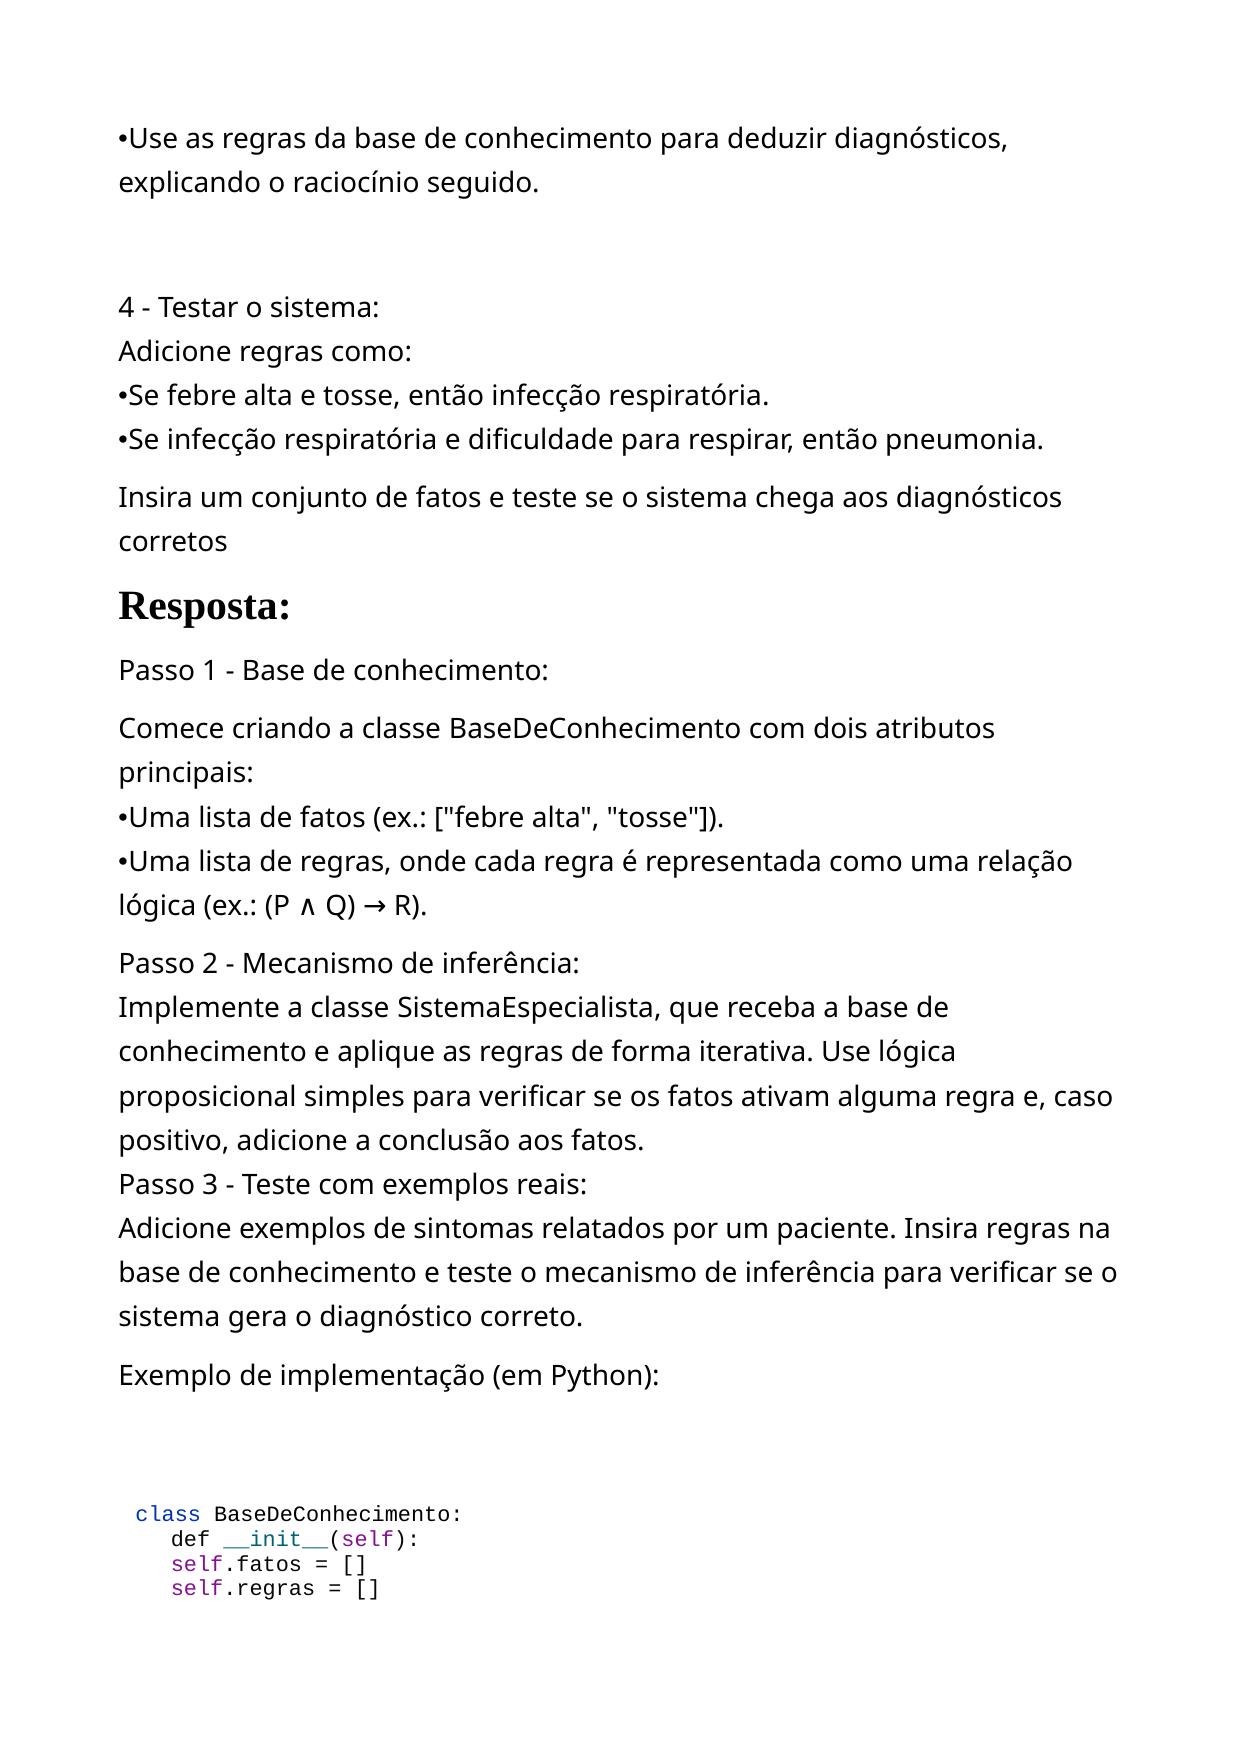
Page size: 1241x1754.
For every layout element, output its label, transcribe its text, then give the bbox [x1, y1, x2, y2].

text Passo 3 - Teste com exemplos reais: [118, 1164, 1122, 1202]
text Passo 1 - Base de conhecimento: [118, 650, 1122, 688]
text 4 - Testar o sistema: [118, 287, 1122, 325]
text class BaseDeConhecimento: def __init__(self): self.fatos = [] self.regras = [] [118, 1498, 1122, 1631]
text Comece criando a classe BaseDeConhecimento com dois atributos principais: [118, 709, 1122, 791]
list Use as regras da base de conhecimento para deduzir diagnósticos, explicando o raciocínio seguido. [118, 118, 1122, 201]
text Passo 2 - Mecanismo de inferência: [118, 944, 1122, 982]
text Exemplo de implementação (em Python): [118, 1355, 1122, 1393]
text Implemente a classe SistemaEspecialista, que receba a base de conhecimento e aplique as regras de forma iterativa. Use lógica proposicional simples para verificar se os fatos ativam alguma regra e, caso positivo, adicione a conclusão aos fatos. [118, 988, 1122, 1158]
text Adicione exemplos de sintomas relatados por um paciente. Insira regras na base de conhecimento e teste o mecanismo de inferência para verificar se o sistema gera o diagnóstico correto. [118, 1208, 1122, 1334]
list Adicione regras como: [118, 331, 1122, 369]
text Insira um conjunto de fatos e teste se o sistema chega aos diagnósticos corretos [118, 478, 1122, 560]
list Se infecção respiratória e dificuldade para respirar, então pneumonia. [118, 419, 1122, 457]
list Uma lista de fatos (ex.: ["febre alta", "tosse"]). [118, 797, 1122, 835]
list Se febre alta e tosse, então infecção respiratória. [118, 375, 1122, 413]
list Uma lista de regras, onde cada regra é representada como uma relação lógica (ex.: (P ∧ Q) → R). [118, 841, 1122, 923]
text Resposta: [118, 580, 1122, 628]
